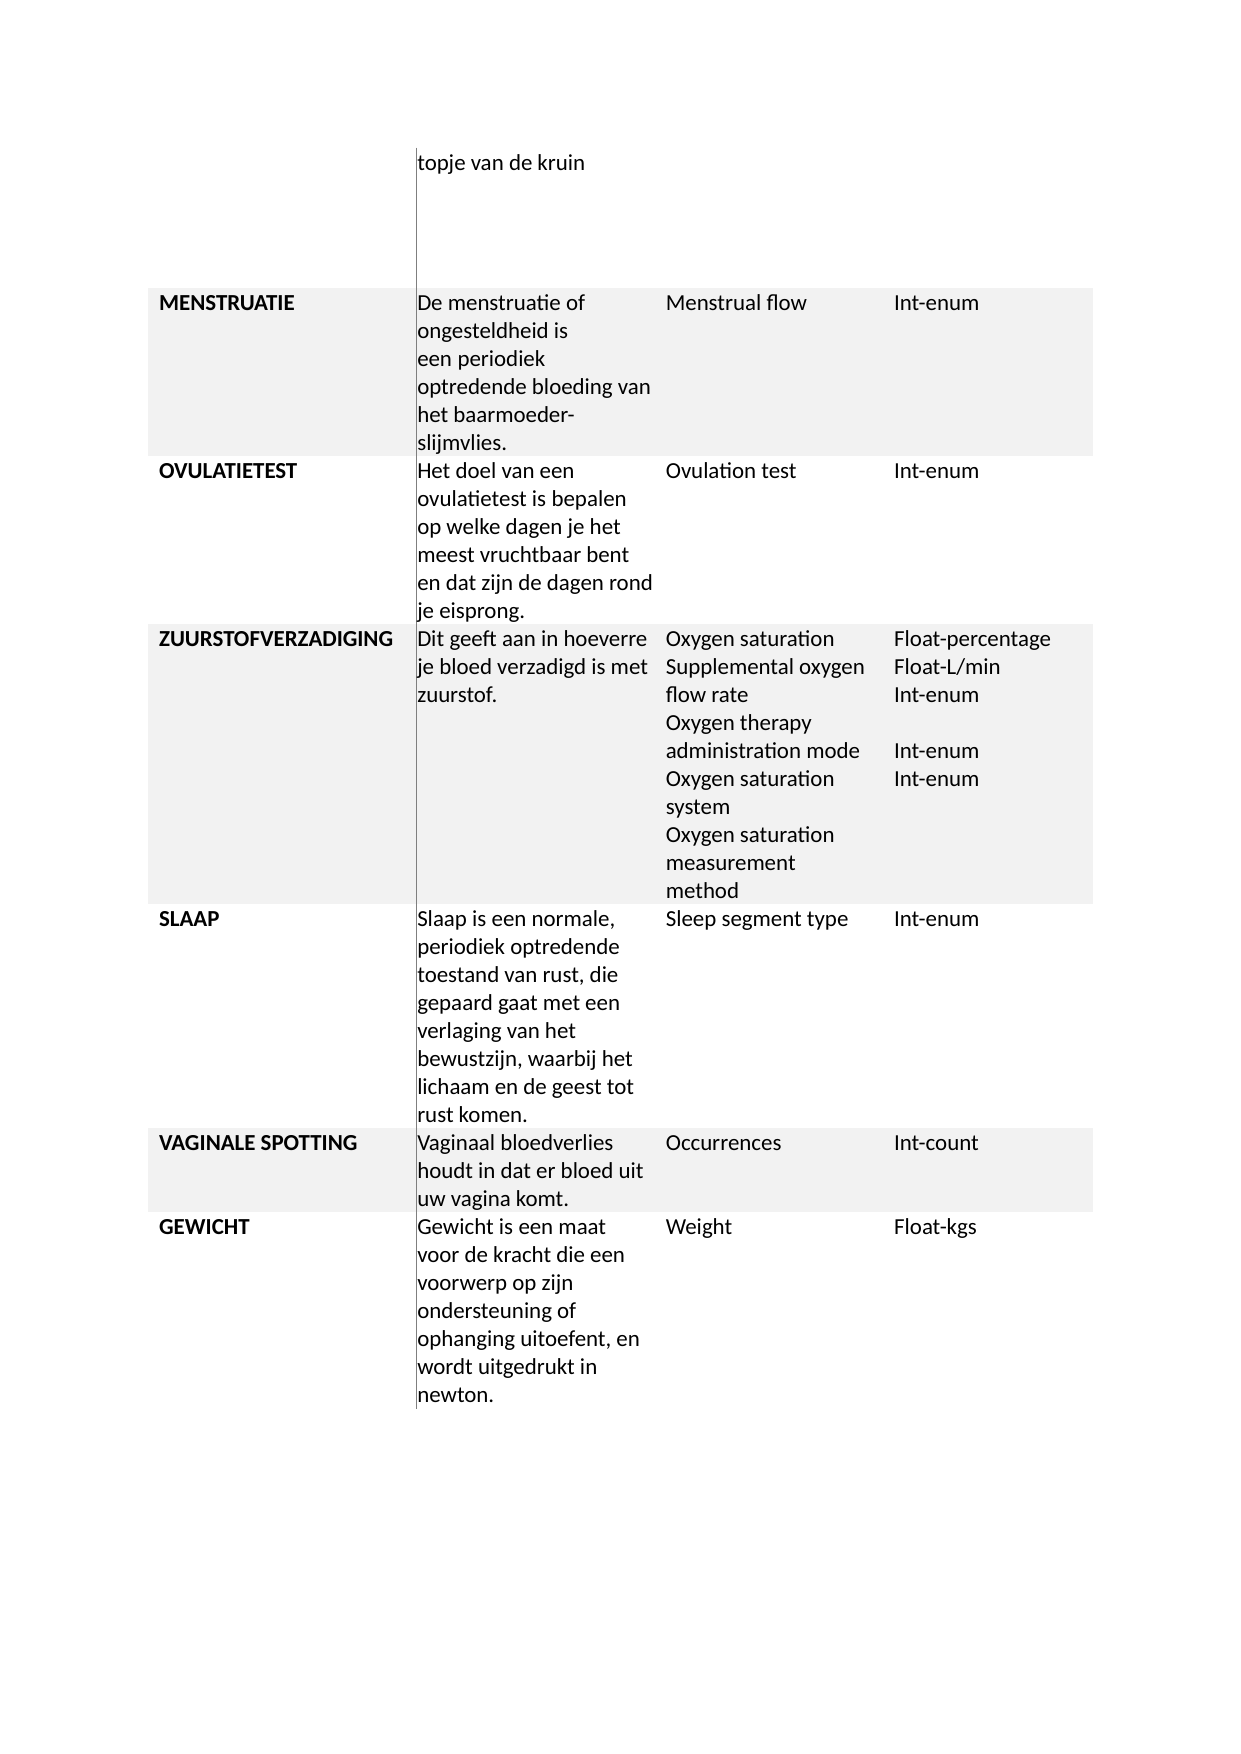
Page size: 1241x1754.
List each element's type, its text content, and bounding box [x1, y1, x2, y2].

table_cell [148, 148, 416, 176]
table_cell [883, 176, 1093, 288]
table_cell zuurstofverzadiging [148, 624, 416, 904]
table_cell De menstruatie of ongesteldheid is een periodiek optredende bloeding van het baarmoeder-slijmvlies. [417, 288, 654, 456]
table_cell vaginale spotting [148, 1128, 416, 1212]
table_cell Menstrual flow [654, 288, 883, 456]
table_cell [417, 176, 654, 288]
table_cell menstruatie [148, 288, 416, 456]
table_cell Het doel van een ovulatietest is bepalen op welke dagen je het meest vruchtbaar bent en dat zijn de dagen rond je eisprong. [417, 456, 654, 624]
table_cell Slaap is een normale, periodiek optredende toestand van rust, die gepaard gaat met een verlaging van het bewustzijn, waarbij het lichaam en de geest tot rust komen. [417, 904, 654, 1128]
table_cell Occurrences [654, 1128, 883, 1212]
table_cell slaap [148, 904, 416, 1128]
table_cell Int-enum [883, 456, 1093, 624]
table_cell Int-count [883, 1128, 1093, 1212]
table_cell Float-percentage Float-L/min Int-enum Int-enum Int-enum [883, 624, 1093, 904]
table_cell ovulatietest [148, 456, 416, 624]
table_cell Sleep segment type [654, 904, 883, 1128]
table_cell Float-kgs [883, 1213, 1093, 1408]
table_cell [883, 148, 1093, 176]
table_cell Gewicht is een maat voor de kracht die een voorwerp op zijn ondersteuning of ophanging uitoefent, en wordt uitgedrukt in newton. [417, 1213, 654, 1408]
table_cell gewicht [148, 1213, 416, 1408]
table_cell Int-enum [883, 904, 1093, 1128]
table_cell [148, 176, 416, 288]
table_cell Ovulation test [654, 456, 883, 624]
table_cell topje van de kruin [417, 148, 654, 176]
table_cell [654, 148, 883, 176]
table_cell Int-enum [883, 288, 1093, 456]
table_cell [654, 176, 883, 288]
table_cell Weight [654, 1213, 883, 1408]
table_cell Dit geeft aan in hoeverre je bloed verzadigd is met zuurstof. [417, 624, 654, 904]
table_cell Oxygen saturation Supplemental oxygen flow rate Oxygen therapy administration mode Oxygen saturation system Oxygen saturation measurement method [654, 624, 883, 904]
table_cell Vaginaal bloedverlies houdt in dat er bloed uit uw vagina komt. [417, 1128, 654, 1212]
